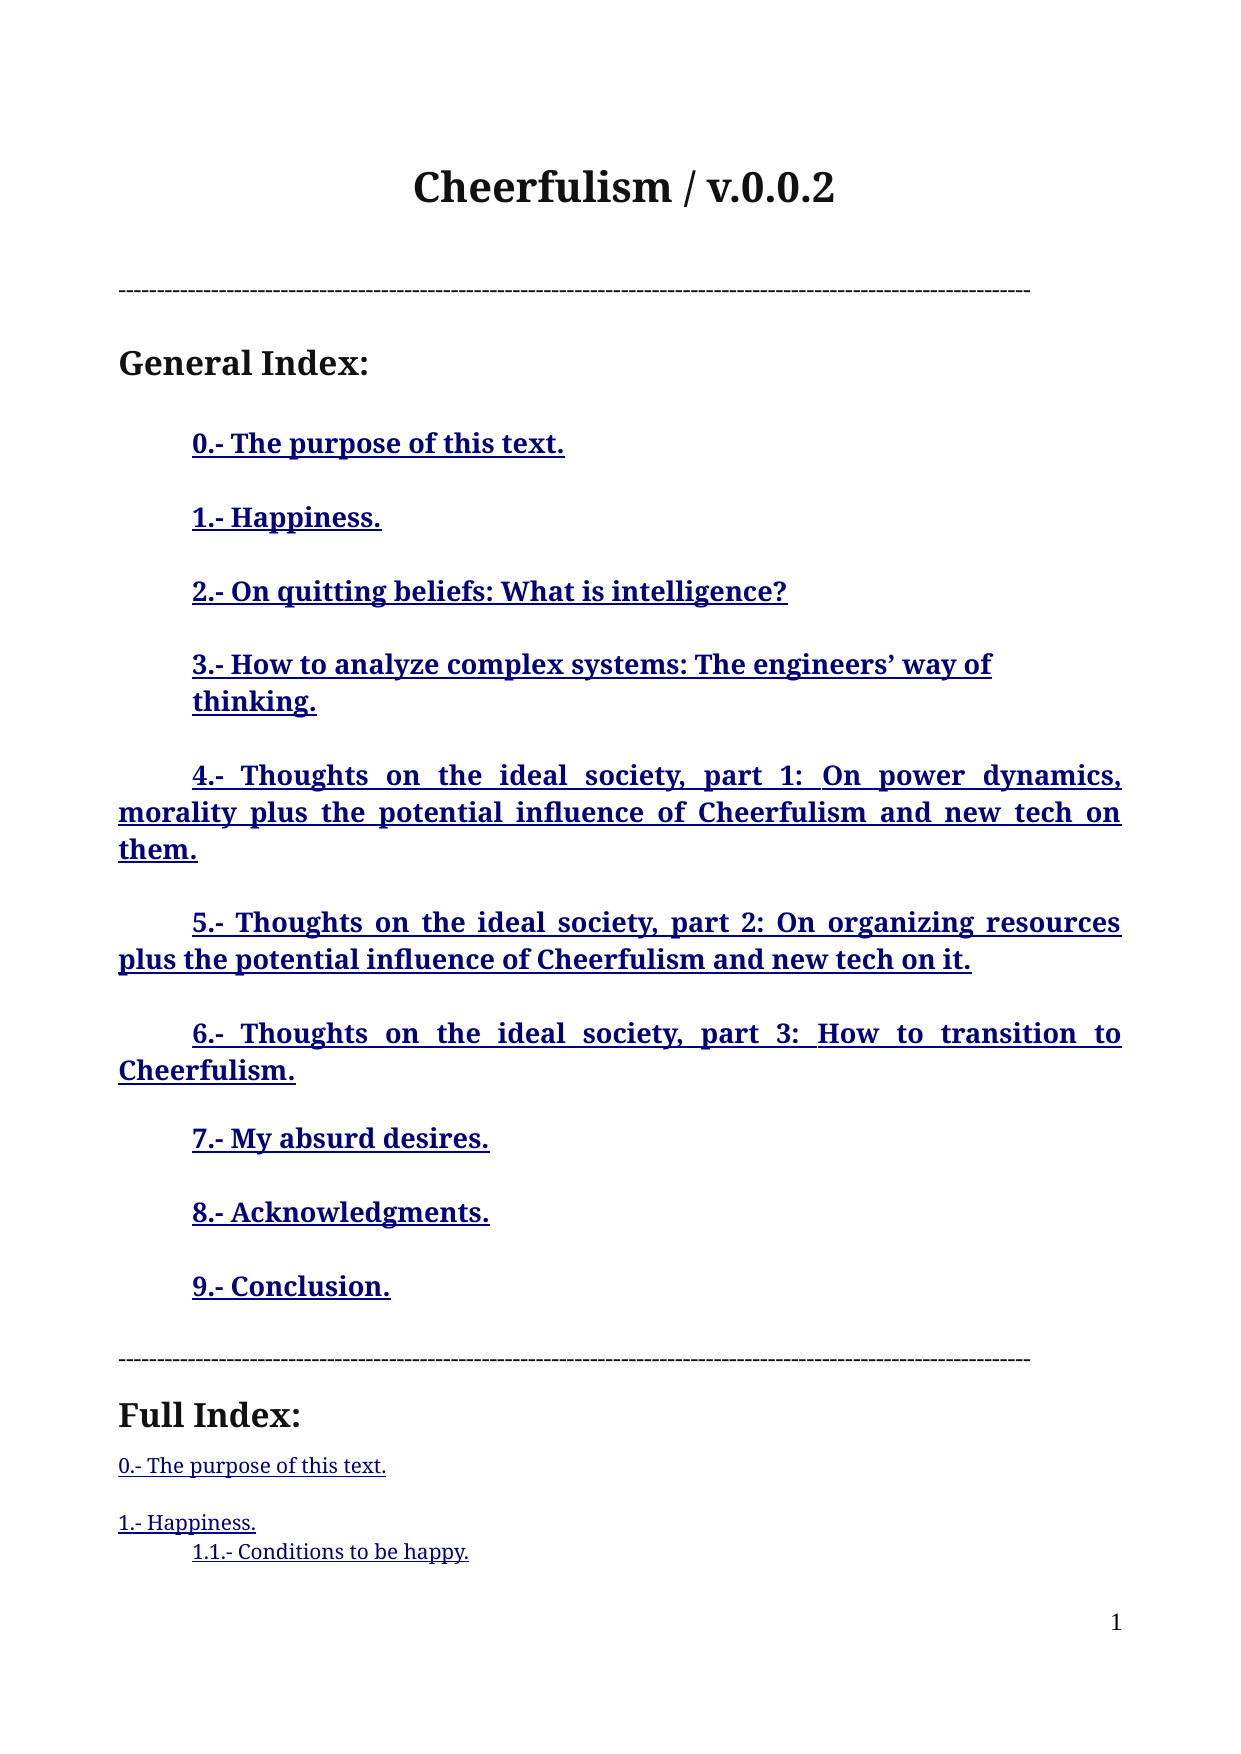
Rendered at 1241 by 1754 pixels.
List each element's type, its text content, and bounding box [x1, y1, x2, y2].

text 9.- Conclusion. [118, 1267, 1122, 1304]
text 1.- Happiness. [118, 1508, 1122, 1537]
text them. [118, 826, 1122, 867]
text Full Index: [118, 1392, 1122, 1437]
text 7.- My absurd desires. [118, 1119, 1122, 1156]
text General Index: [118, 339, 1122, 385]
text Cheerfulism / v.0.0.2 [118, 158, 1122, 214]
text 0.- The purpose of this text. [118, 424, 1122, 461]
text ---------------------------------------------------------------------------------------------------------------------- [118, 1341, 1122, 1375]
text 6.- Thoughts on the ideal society, part 3: How to transition to Cheerfulism. [118, 1014, 1122, 1088]
text ---------------------------------------------------------------------------------------------------------------------- [118, 271, 1122, 305]
text 1.1.- Conditions to be happy. [118, 1537, 1122, 1565]
text 4.- Thoughts on the ideal society, part 1: On power dynamics, morality plus the potential influence of Cheerfulism and new tech on [118, 756, 1122, 824]
text 1.- Happiness. [118, 498, 1122, 535]
text 3.- How to analyze complex systems: The engineers’ way of thinking. [118, 646, 1122, 719]
text 0.- The purpose of this text. [118, 1451, 1122, 1480]
text 5.- Thoughts on the ideal society, part 2: On organizing resources plus the potential influence of Cheerfulism and new tech on it. [118, 904, 1122, 978]
text 8.- Acknowledgments. [118, 1193, 1122, 1230]
text 2.- On quitting beliefs: What is intelligence? [118, 572, 1122, 609]
